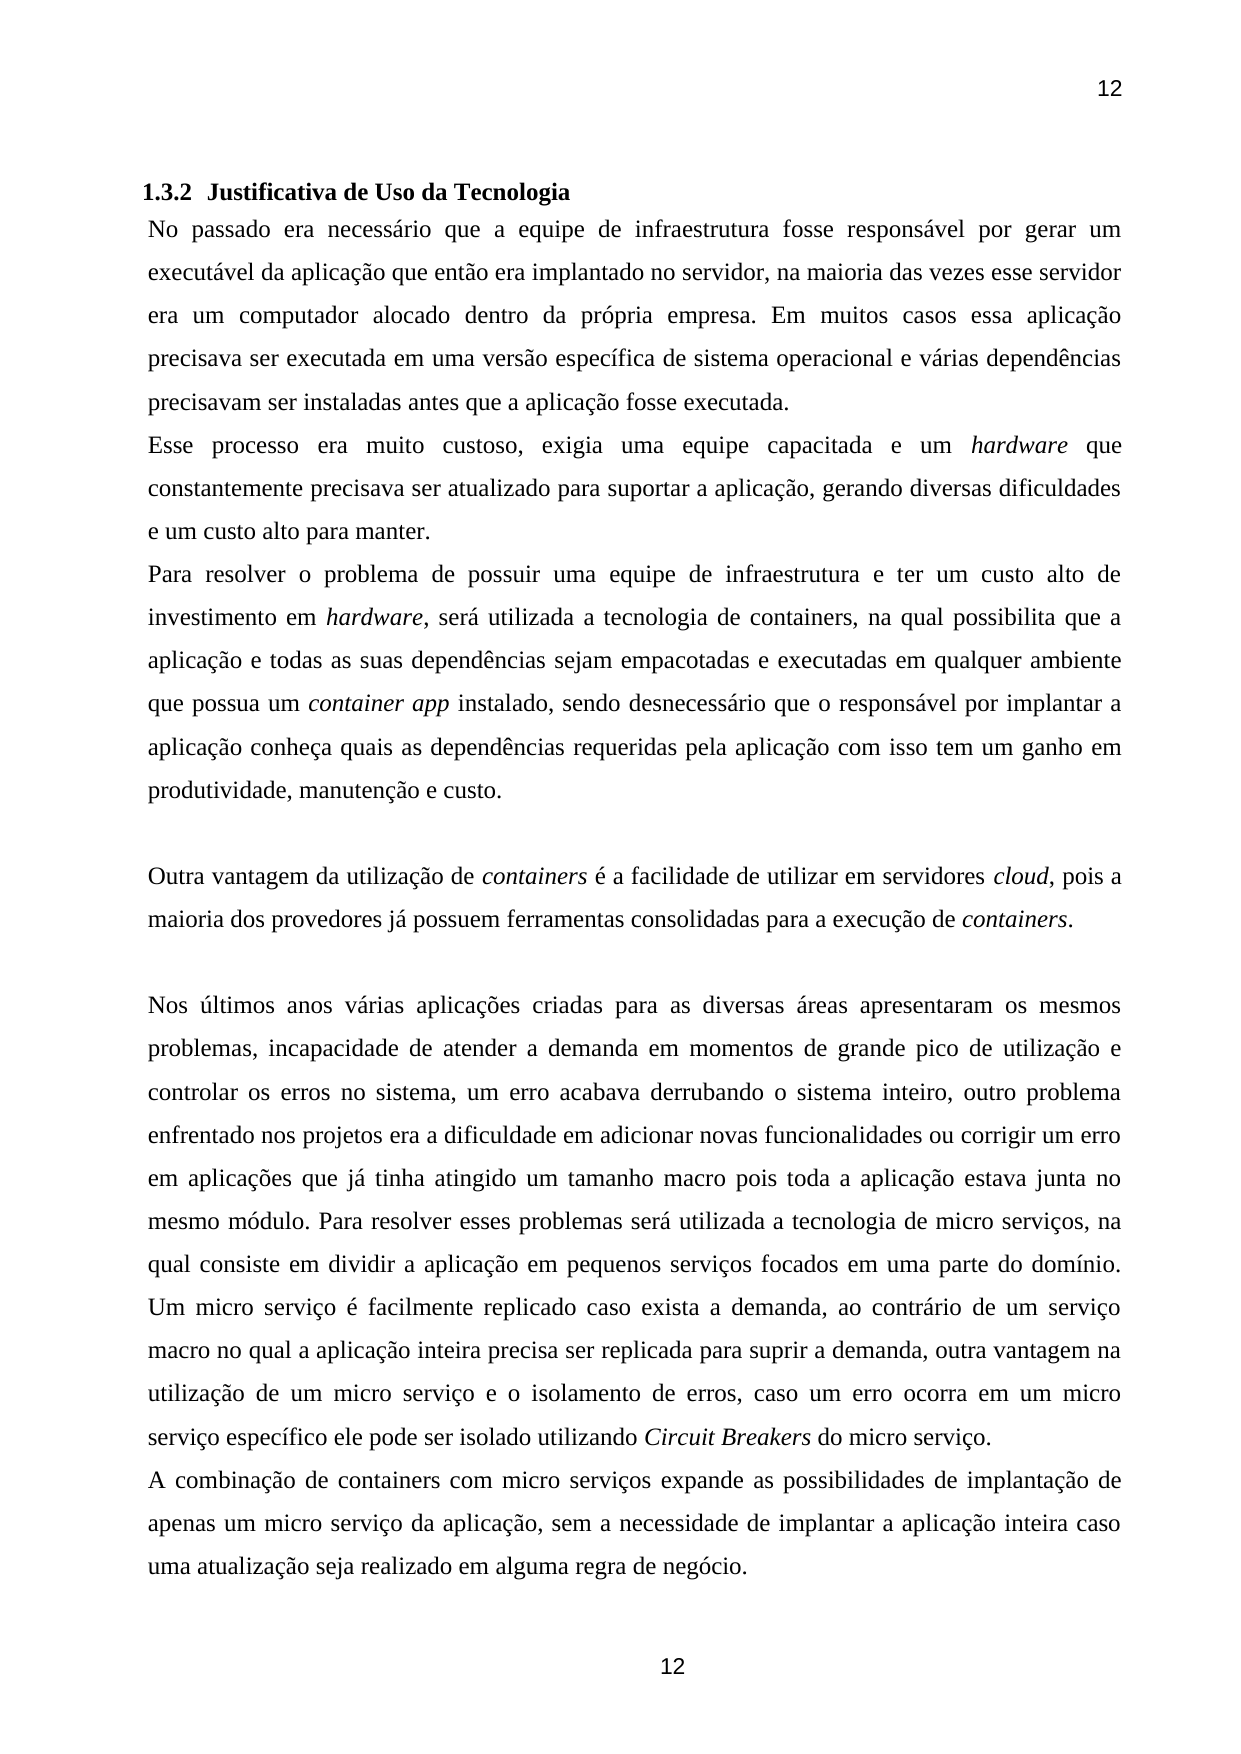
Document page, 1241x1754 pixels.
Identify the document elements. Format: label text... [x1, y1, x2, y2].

text Para resolver o problema de possuir uma equipe de infraestrutura e ter um custo alto de investimento em hardware, será utilizada a tecnologia de containers, na qual possibilita que a aplicação e todas as suas dependências sejam empacotadas e executadas em qualquer ambiente que possua um container app instalado, sendo desnecessário que o responsável por implantar a aplicação conheça quais as dependências requeridas pela aplicação com isso tem um ganho em produtividade, manutenção e custo. [148, 559, 1122, 803]
text Esse processo era muito custoso, exigia uma equipe capacitada e um hardware que constantemente precisava ser atualizado para suportar a aplicação, gerando diversas dificuldades e um custo alto para manter. [148, 430, 1122, 545]
text No passado era necessário que a equipe de infraestrutura fosse responsável por gerar um executável da aplicação que então era implantado no servidor, na maioria das vezes esse servidor era um computador alocado dentro da própria empresa. Em muitos casos essa aplicação precisava ser executada em uma versão específica de sistema operacional e várias dependências precisavam ser instaladas antes que a aplicação fosse executada. [148, 214, 1122, 415]
text Nos últimos anos várias aplicações criadas para as diversas áreas apresentaram os mesmos problemas, incapacidade de atender a demanda em momentos de grande pico de utilização e controlar os erros no sistema, um erro acabava derrubando o sistema inteiro, outro problema enfrentado nos projetos era a dificuldade em adicionar novas funcionalidades ou corrigir um erro em aplicações que já tinha atingido um tamanho macro pois toda a aplicação estava junta no mesmo módulo. Para resolver esses problemas será utilizada a tecnologia de micro serviços, na qual consiste em dividir a aplicação em pequenos serviços focados em uma parte do domínio. Um micro serviço é facilmente replicado caso exista a demanda, ao contrário de um serviço macro no qual a aplicação inteira precisa ser replicada para suprir a demanda, outra vantagem na utilização de um micro serviço e o isolamento de erros, caso um erro ocorra em um micro serviço específico ele pode ser isolado utilizando Circuit Breakers do micro serviço. [148, 990, 1122, 1450]
text Outra vantagem da utilização de containers é a facilidade de utilizar em servidores cloud, pois a maioria dos provedores já possuem ferramentas consolidadas para a execução de containers. [148, 861, 1122, 933]
subtitle Justificativa de Uso da Tecnologia [192, 177, 1122, 206]
text A combinação de containers com micro serviços expande as possibilidades de implantação de apenas um micro serviço da aplicação, sem a necessidade de implantar a aplicação inteira caso uma atualização seja realizado em alguma regra de negócio. [148, 1465, 1122, 1580]
